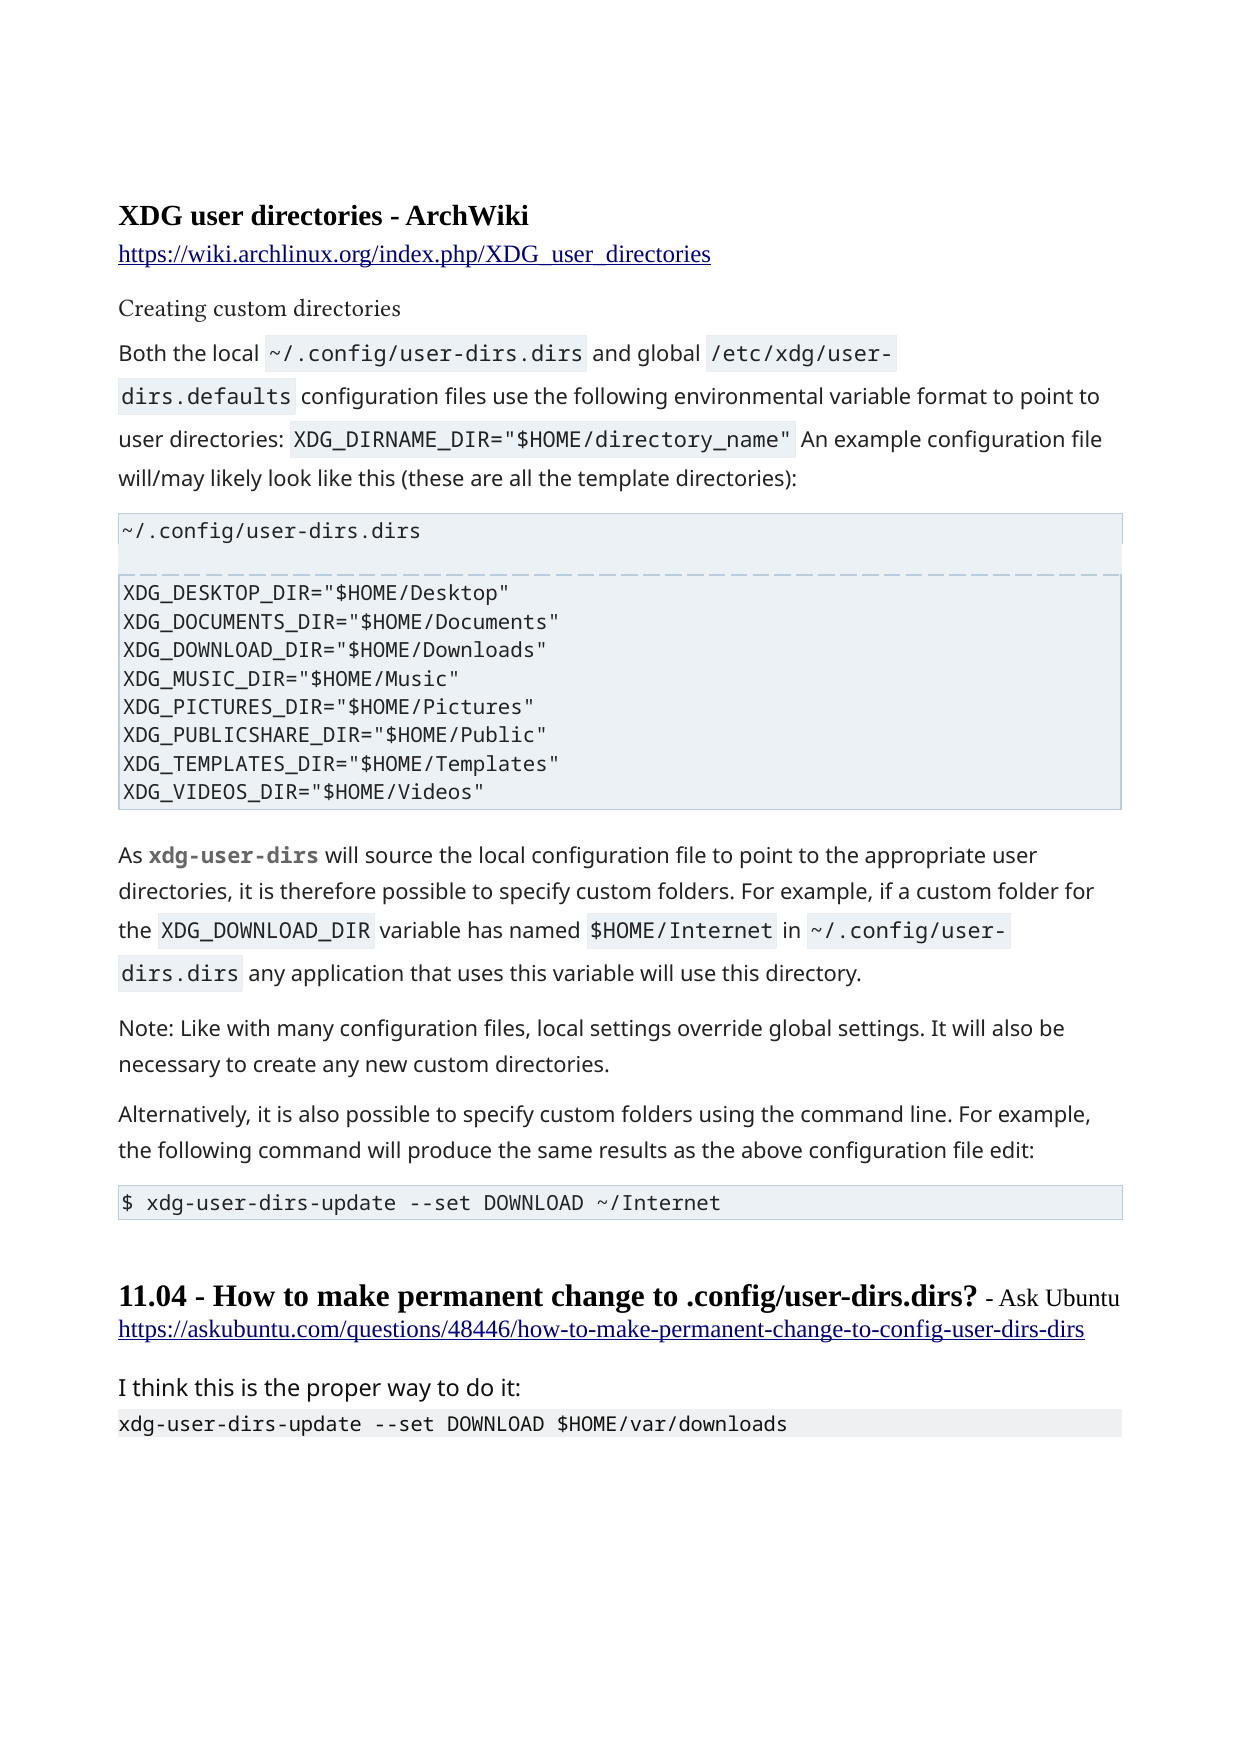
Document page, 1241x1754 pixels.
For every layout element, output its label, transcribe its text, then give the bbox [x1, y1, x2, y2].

text $ xdg-user-dirs-update --set DOWNLOAD ~/Internet [119, 1186, 1122, 1219]
text https://askubuntu.com/questions/48446/how-to-make-permanent-change-to-config-user-dirs-dirs [118, 1314, 1122, 1342]
text XDG_DOWNLOAD_DIR="$HOME/Downloads" [120, 631, 1120, 659]
text XDG_PICTURES_DIR="$HOME/Pictures" [120, 688, 1120, 716]
text Note: Like with many configuration files, local settings override global settings. It will also be necessary to create any new custom directories. [118, 1013, 1122, 1078]
text XDG_DESKTOP_DIR="$HOME/Desktop" [120, 574, 1120, 602]
text xdg-user-dirs-update --set DOWNLOAD $HOME/var/downloads [118, 1409, 1122, 1437]
text https://wiki.archlinux.org/index.php/XDG_user_directories [118, 239, 1122, 267]
text Alternatively, it is also possible to specify custom folders using the command line. For example, the following command will produce the same results as the above configuration file edit: [118, 1099, 1122, 1164]
text I think this is the proper way to do it: [118, 1371, 1122, 1403]
text 11.04 - How to make permanent change to .config/user-dirs.dirs? - Ask Ubuntu [118, 1278, 1122, 1314]
text XDG_PUBLICSHARE_DIR="$HOME/Public" [120, 716, 1120, 744]
text ~/.config/user-dirs.dirs [119, 514, 1122, 544]
text XDG_TEMPLATES_DIR="$HOME/Templates" [120, 744, 1120, 773]
text XDG_MUSIC_DIR="$HOME/Music" [120, 659, 1120, 688]
text XDG_VIDEOS_DIR="$HOME/Videos" [120, 773, 1120, 809]
text Both the local ~/.config/user-dirs.dirs and global /etc/xdg/user-dirs.defaults configuration files use the following environmental variable format to point to user directories: XDG_DIRNAME_DIR="$HOME/directory_name" An example configuration file will/may likely look like this (these are all the template directories): [118, 335, 1122, 492]
text XDG user directories - ArchWiki [118, 198, 1122, 232]
text As xdg-user-dirs will source the local configuration file to point to the appropriate user directories, it is therefore possible to specify custom folders. For example, if a custom folder for the XDG_DOWNLOAD_DIR variable has named $HOME/Internet in ~/.config/user-dirs.dirs any application that uses this variable will use this directory. [118, 840, 1122, 991]
text XDG_DOCUMENTS_DIR="$HOME/Documents" [120, 602, 1120, 631]
subtitle Creating custom directories [118, 294, 1122, 323]
